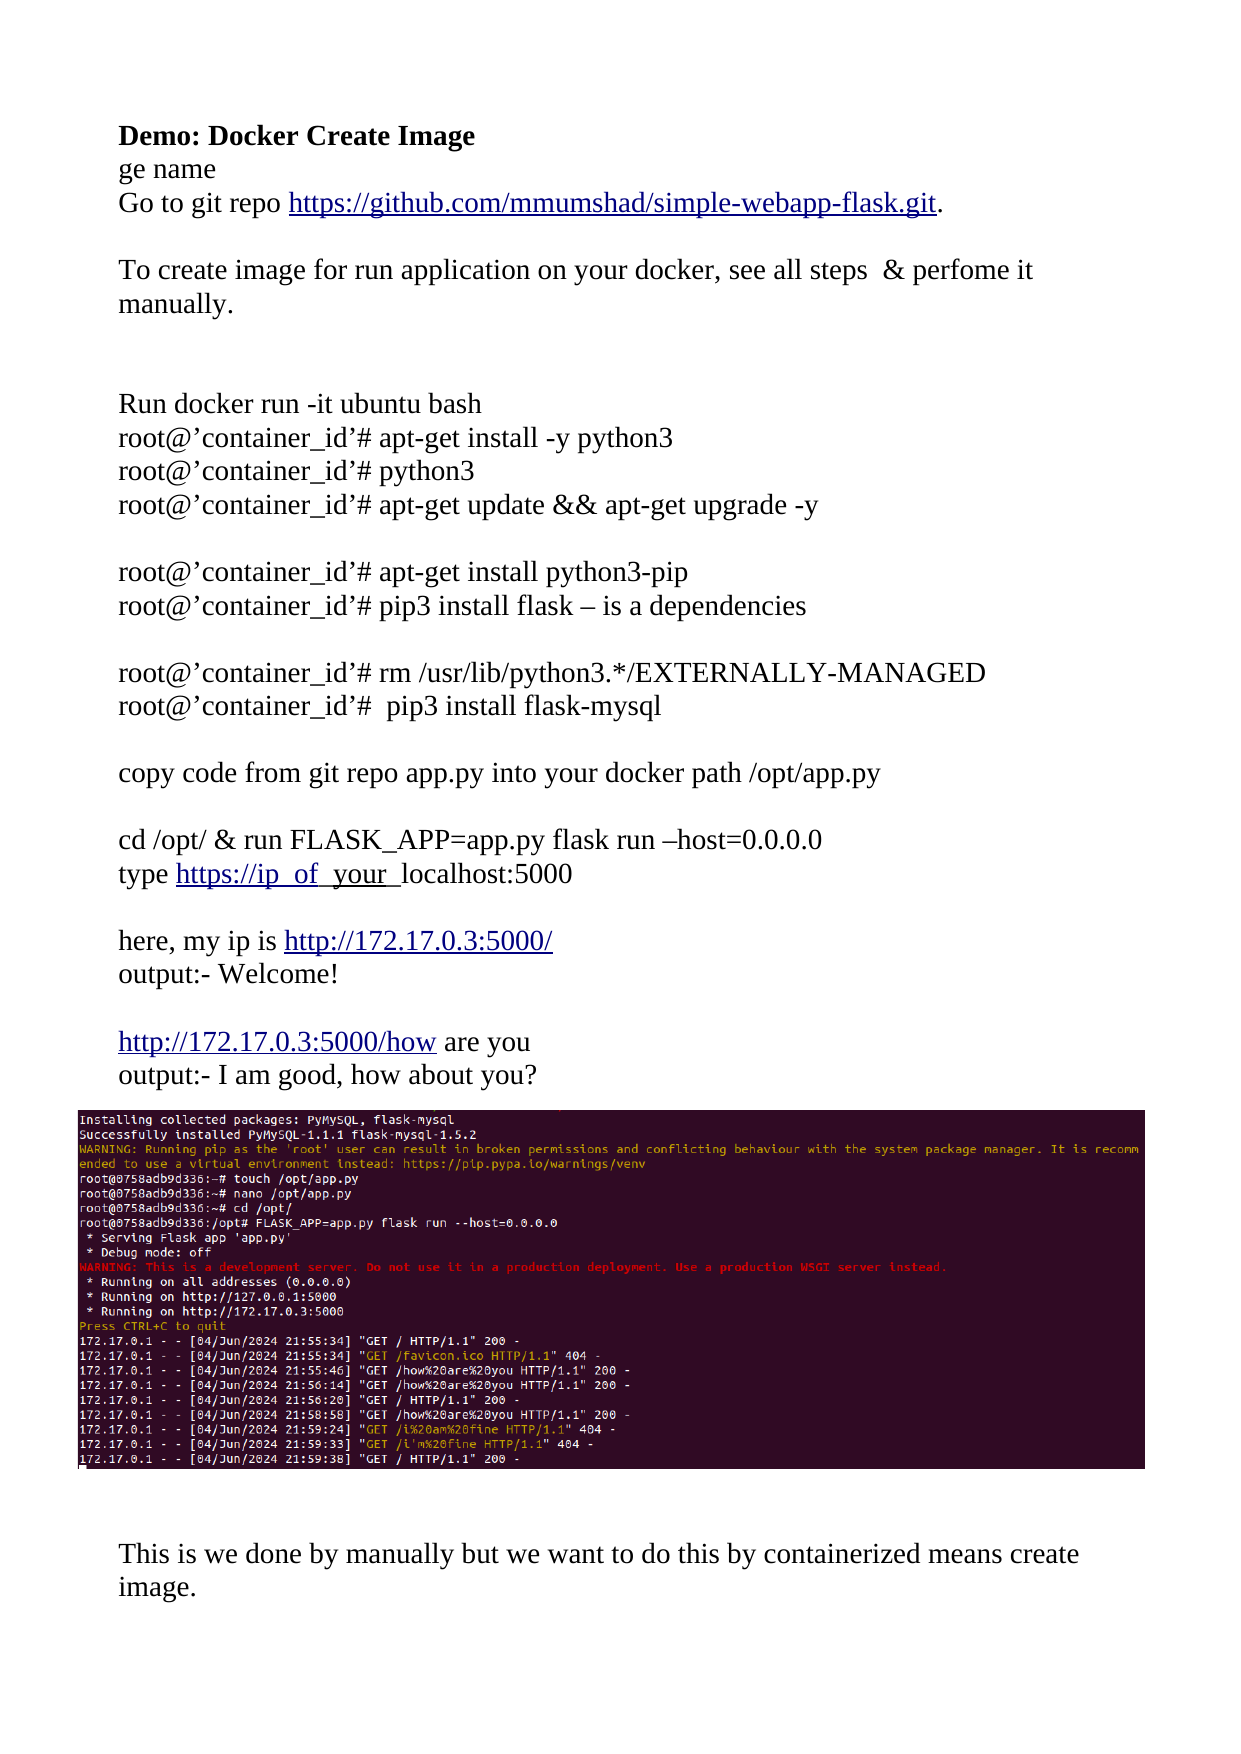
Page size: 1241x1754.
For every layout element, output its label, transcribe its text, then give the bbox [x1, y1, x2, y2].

text cd /opt/ & run FLASK_APP=app.py flask run –host=0.0.0.0 [118, 822, 1122, 856]
text http://172.17.0.3:5000/how are you [118, 1024, 1122, 1057]
picture [77, 1110, 1145, 1469]
text output:- I am good, how about you? [118, 1057, 1122, 1091]
text root@’container_id’# apt-get update && apt-get upgrade -y [118, 487, 1122, 521]
text root@’container_id’# apt-get install -y python3 [118, 420, 1122, 453]
text ge name [118, 152, 1122, 185]
text root@’container_id’# apt-get install python3-pip [118, 554, 1122, 588]
text Demo: Docker Create Image [118, 118, 1122, 152]
text Go to git repo https://github.com/mmumshad/simple-webapp-flask.git. [118, 185, 1122, 219]
text output:- Welcome! [118, 957, 1122, 990]
text root@’container_id’# pip3 install flask-mysql [118, 688, 1122, 722]
text here, my ip is http://172.17.0.3:5000/ [118, 923, 1122, 957]
text This is we done by manually but we want to do this by containerized means create image. [118, 1536, 1122, 1603]
text copy code from git repo app.py into your docker path /opt/app.py [118, 755, 1122, 789]
text root@’container_id’# pip3 install flask – is a dependencies [118, 588, 1122, 621]
text Run docker run -it ubuntu bash [118, 386, 1122, 420]
text To create image for run application on your docker, see all steps & perfome it manually. [118, 252, 1122, 319]
text type https://ip_of_your_localhost:5000 [118, 856, 1122, 889]
text root@’container_id’# rm /usr/lib/python3.*/EXTERNALLY-MANAGED [118, 655, 1122, 688]
text root@’container_id’# python3 [118, 453, 1122, 487]
